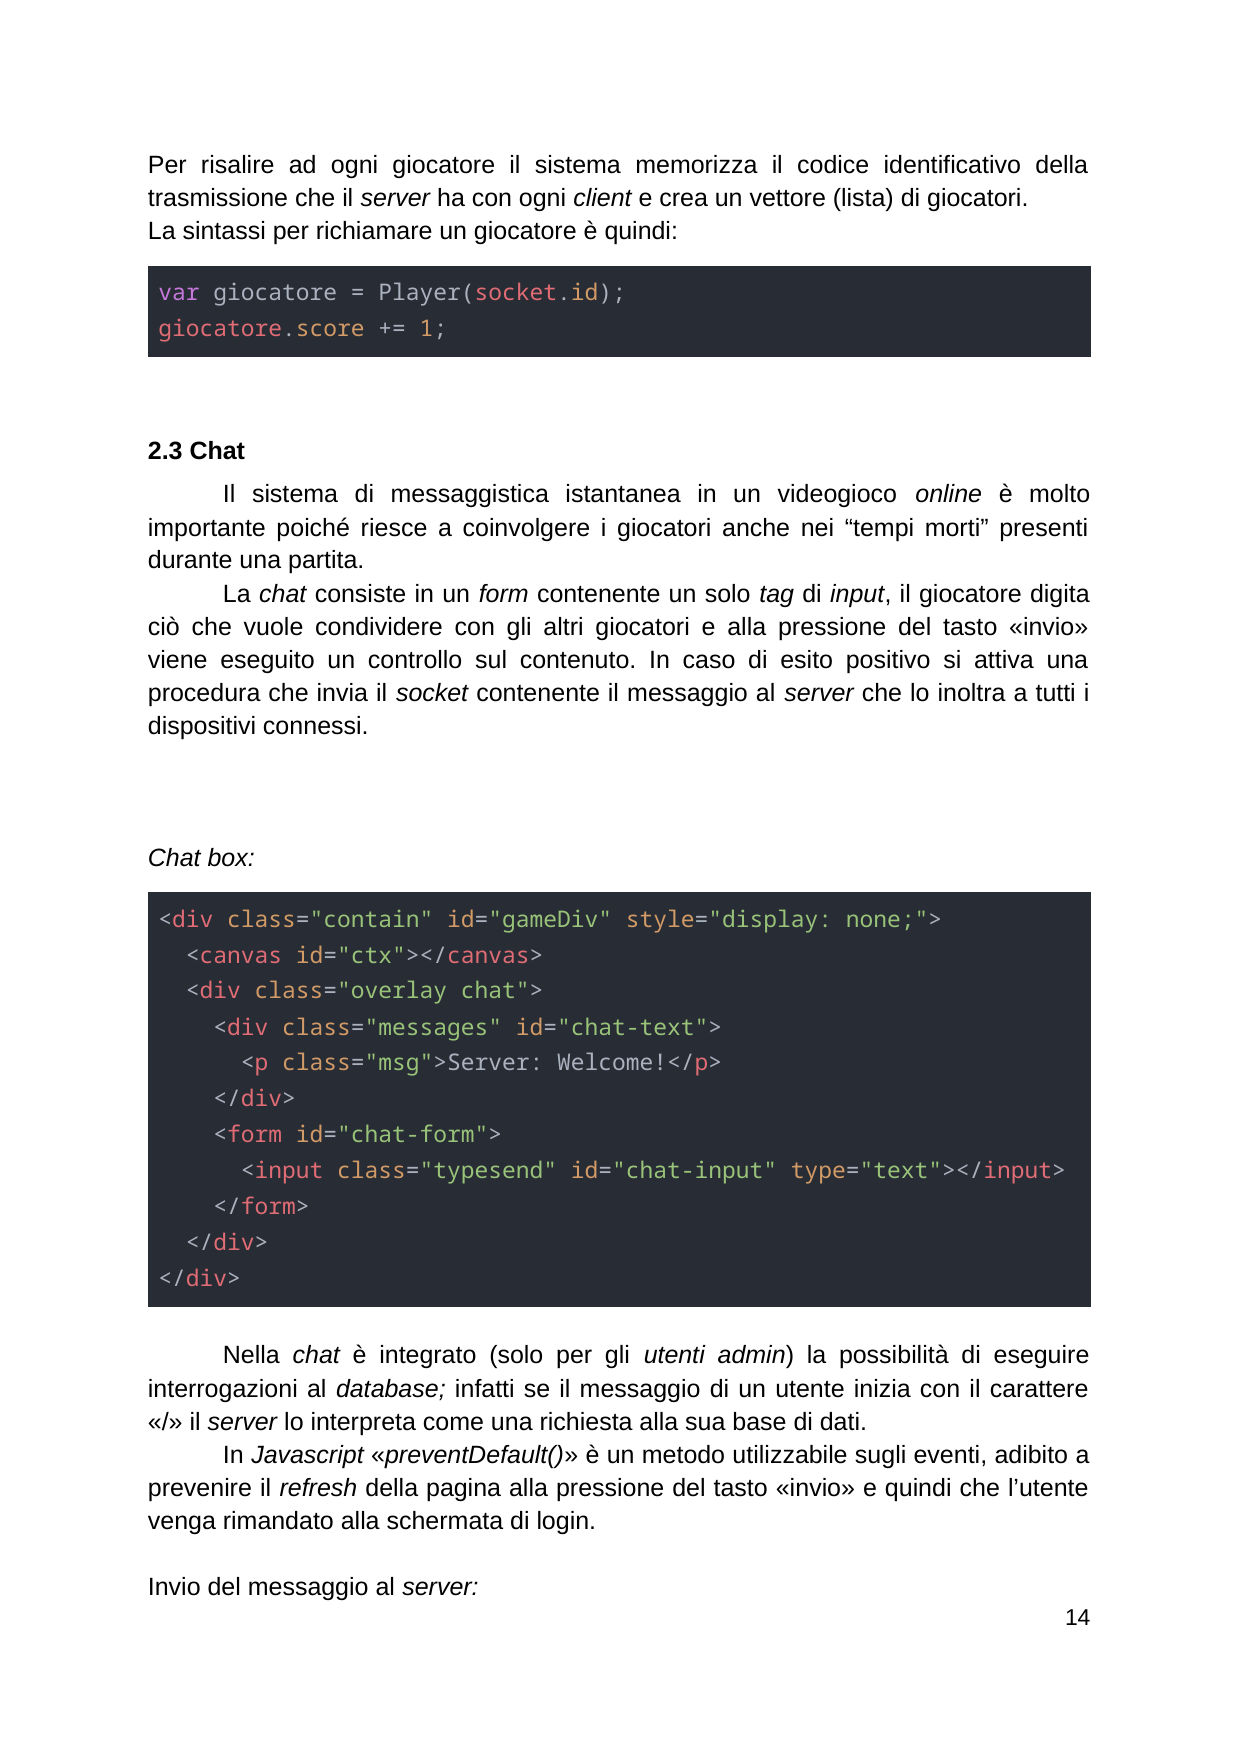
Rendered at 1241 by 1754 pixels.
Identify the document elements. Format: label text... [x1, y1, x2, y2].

table_header <div class="contain" id="gameDiv" style="display: none;"> <canvas id="ctx"></canvas> <div class="overlay chat"> <div class="messages" id="chat-text"> <p class="msg">Server: Welcome!</p> </div> <form id="chat-form"> <input class="typesend" id="chat-input" type="text"></input> </form> </div> </div> [148, 892, 1091, 1307]
text Chat box: [148, 843, 1090, 871]
text Nella chat è integrato (solo per gli utenti admin) la possibilità di eseguire interrogazioni al database; infatti se il messaggio di un utente inizia con il carattere «/» il server lo interpreta come una richiesta alla sua base di dati. [148, 1341, 1090, 1435]
subtitle 2.3 Chat [148, 436, 1091, 465]
text Il sistema di messaggistica istantanea in un videogioco online è molto importante poiché riesce a coinvolgere i giocatori anche nei “tempi morti” presenti durante una partita. [148, 479, 1090, 574]
text La chat consiste in un form contenente un solo tag di input, il giocatore digita ciò che vuole condividere con gli altri giocatori e alla pressione del tasto «invio» viene eseguito un controllo sul contenuto. In caso di esito positivo si attiva una procedura che invia il socket contenente il messaggio al server che lo inoltra a tutti i dispositivi connessi. [148, 578, 1090, 739]
table_header var giocatore = Player(socket.id); giocatore.score += 1; [148, 266, 1091, 357]
text La sintassi per richiamare un giocatore è quindi: [148, 216, 1090, 245]
text Per risalire ad ogni giocatore il sistema memorizza il codice identificativo della trasmissione che il server ha con ogni client e crea un vettore (lista) di giocatori. [148, 150, 1090, 212]
text In Javascript «preventDefault()» è un metodo utilizzabile sugli eventi, adibito a prevenire il refresh della pagina alla pressione del tasto «invio» e quindi che l’utente venga rimandato alla schermata di login. [148, 1439, 1090, 1534]
text Invio del messaggio al server: [148, 1572, 1090, 1600]
